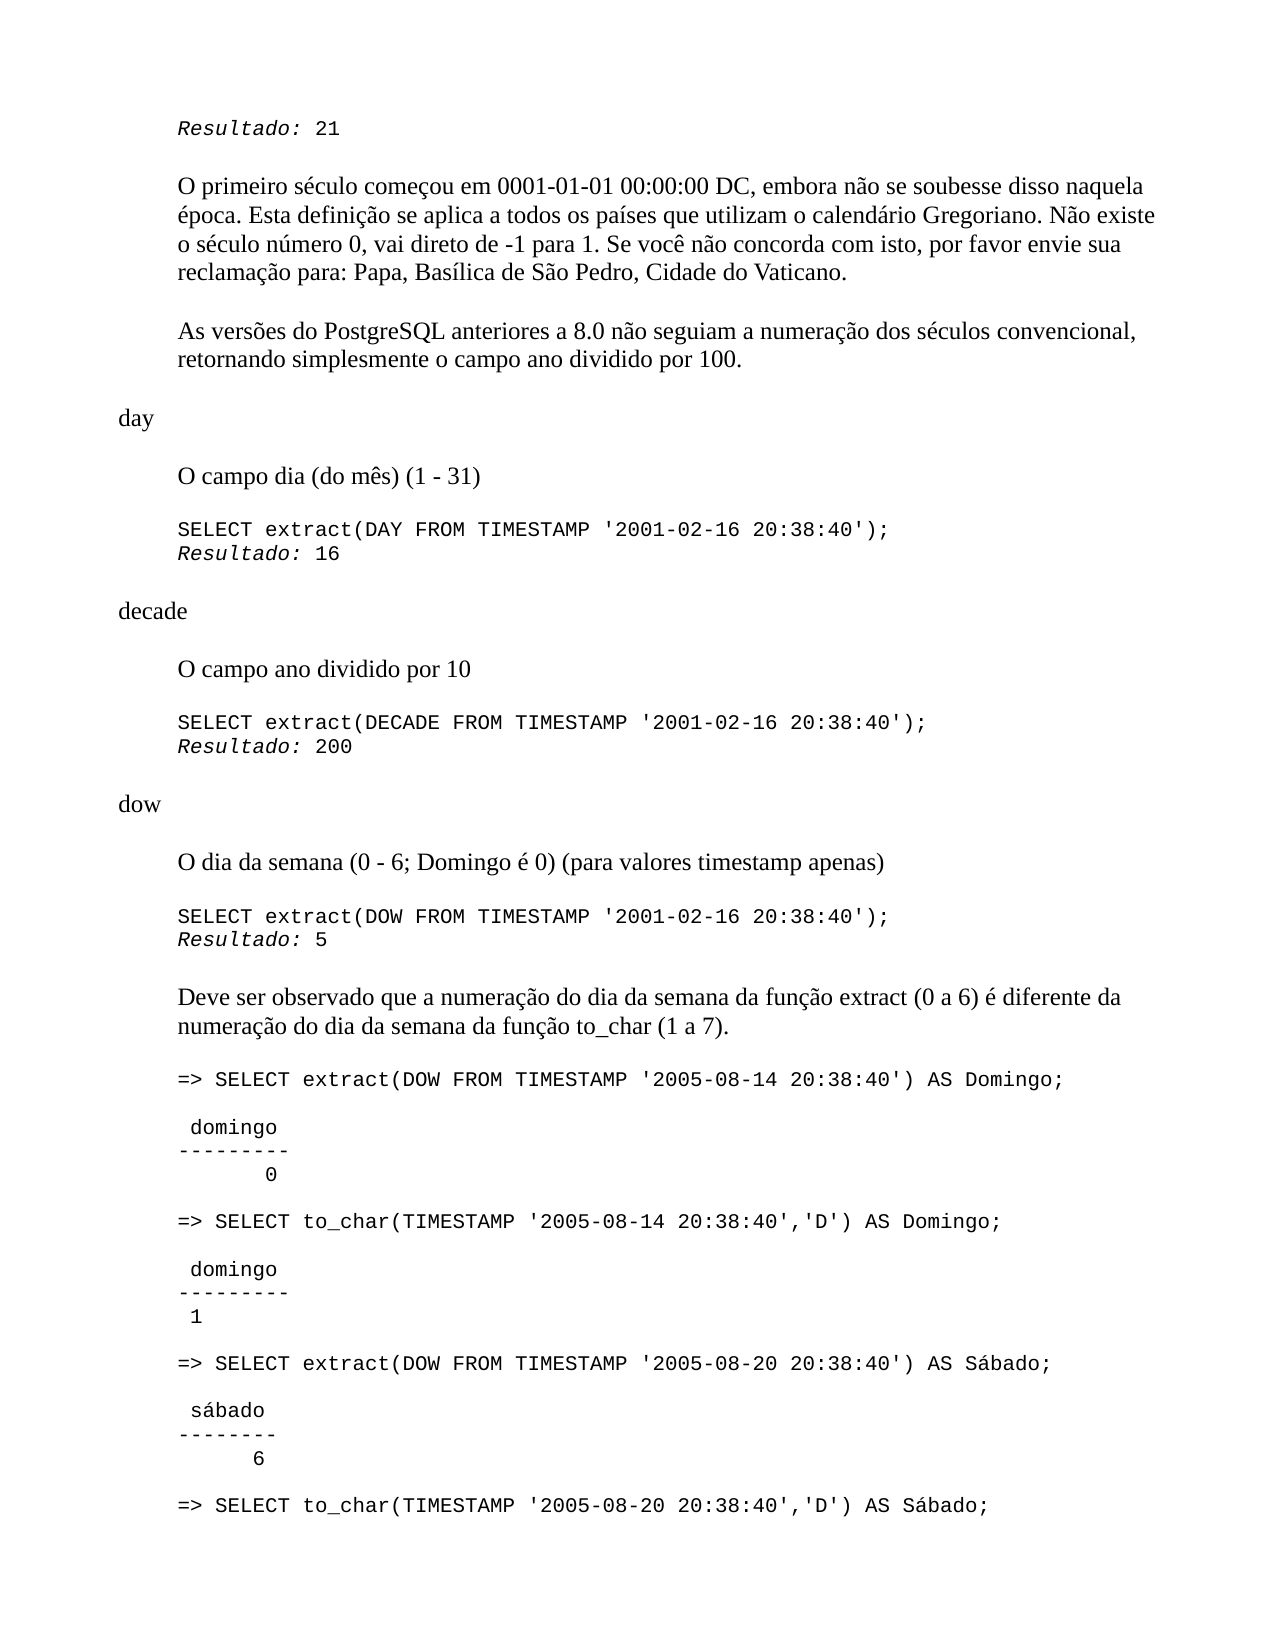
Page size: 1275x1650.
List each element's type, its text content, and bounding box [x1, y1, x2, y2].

text Resultado: 21 [177, 118, 1157, 142]
text => SELECT to_char(TIMESTAMP '2005-08-14 20:38:40','D') AS Domingo; [177, 1211, 1157, 1235]
text Resultado: 200 [177, 736, 1157, 760]
text SELECT extract(DOW FROM TIMESTAMP '2001-02-16 20:38:40'); [177, 906, 1157, 929]
text domingo [177, 1117, 1157, 1140]
text -------- [177, 1424, 1157, 1448]
list O primeiro século começou em 0001-01-01 00:00:00 DC, embora não se soubesse disso naquela época. Esta definição se aplica a todos os países que utilizam o calendário Gregoriano. Não existe o século número 0, vai direto de -1 para 1. Se você não concorda com isto, por favor envie sua reclamação para: Papa, Basílica de São Pedro, Cidade do Vaticano. [177, 171, 1157, 286]
list O campo dia (do mês) (1 - 31) [177, 461, 1157, 490]
text Resultado: 16 [177, 543, 1157, 566]
text SELECT extract(DAY FROM TIMESTAMP '2001-02-16 20:38:40'); [177, 519, 1157, 543]
list As versões do PostgreSQL anteriores a 8.0 não seguiam a numeração dos séculos convencional, retornando simplesmente o campo ano dividido por 100. [177, 316, 1157, 373]
subtitle dow [118, 789, 1157, 818]
list Deve ser observado que a numeração do dia da semana da função extract (0 a 6) é diferente da numeração do dia da semana da função to_char (1 a 7). [177, 982, 1157, 1040]
text domingo [177, 1258, 1157, 1282]
text => SELECT to_char(TIMESTAMP '2005-08-20 20:38:40','D') AS Sábado; [177, 1495, 1157, 1519]
text 6 [177, 1448, 1157, 1471]
subtitle decade [118, 596, 1157, 625]
text --------- [177, 1140, 1157, 1164]
list O dia da semana (0 - 6; Domingo é 0) (para valores timestamp apenas) [177, 847, 1157, 876]
text 1 [177, 1306, 1157, 1329]
subtitle day [118, 403, 1157, 431]
list O campo ano dividido por 10 [177, 654, 1157, 683]
text SELECT extract(DECADE FROM TIMESTAMP '2001-02-16 20:38:40'); [177, 712, 1157, 736]
text => SELECT extract(DOW FROM TIMESTAMP '2005-08-14 20:38:40') AS Domingo; [177, 1069, 1157, 1093]
text => SELECT extract(DOW FROM TIMESTAMP '2005-08-20 20:38:40') AS Sábado; [177, 1353, 1157, 1377]
text sábado [177, 1400, 1157, 1424]
text Resultado: 5 [177, 929, 1157, 953]
text 0 [177, 1164, 1157, 1188]
text --------- [177, 1282, 1157, 1306]
